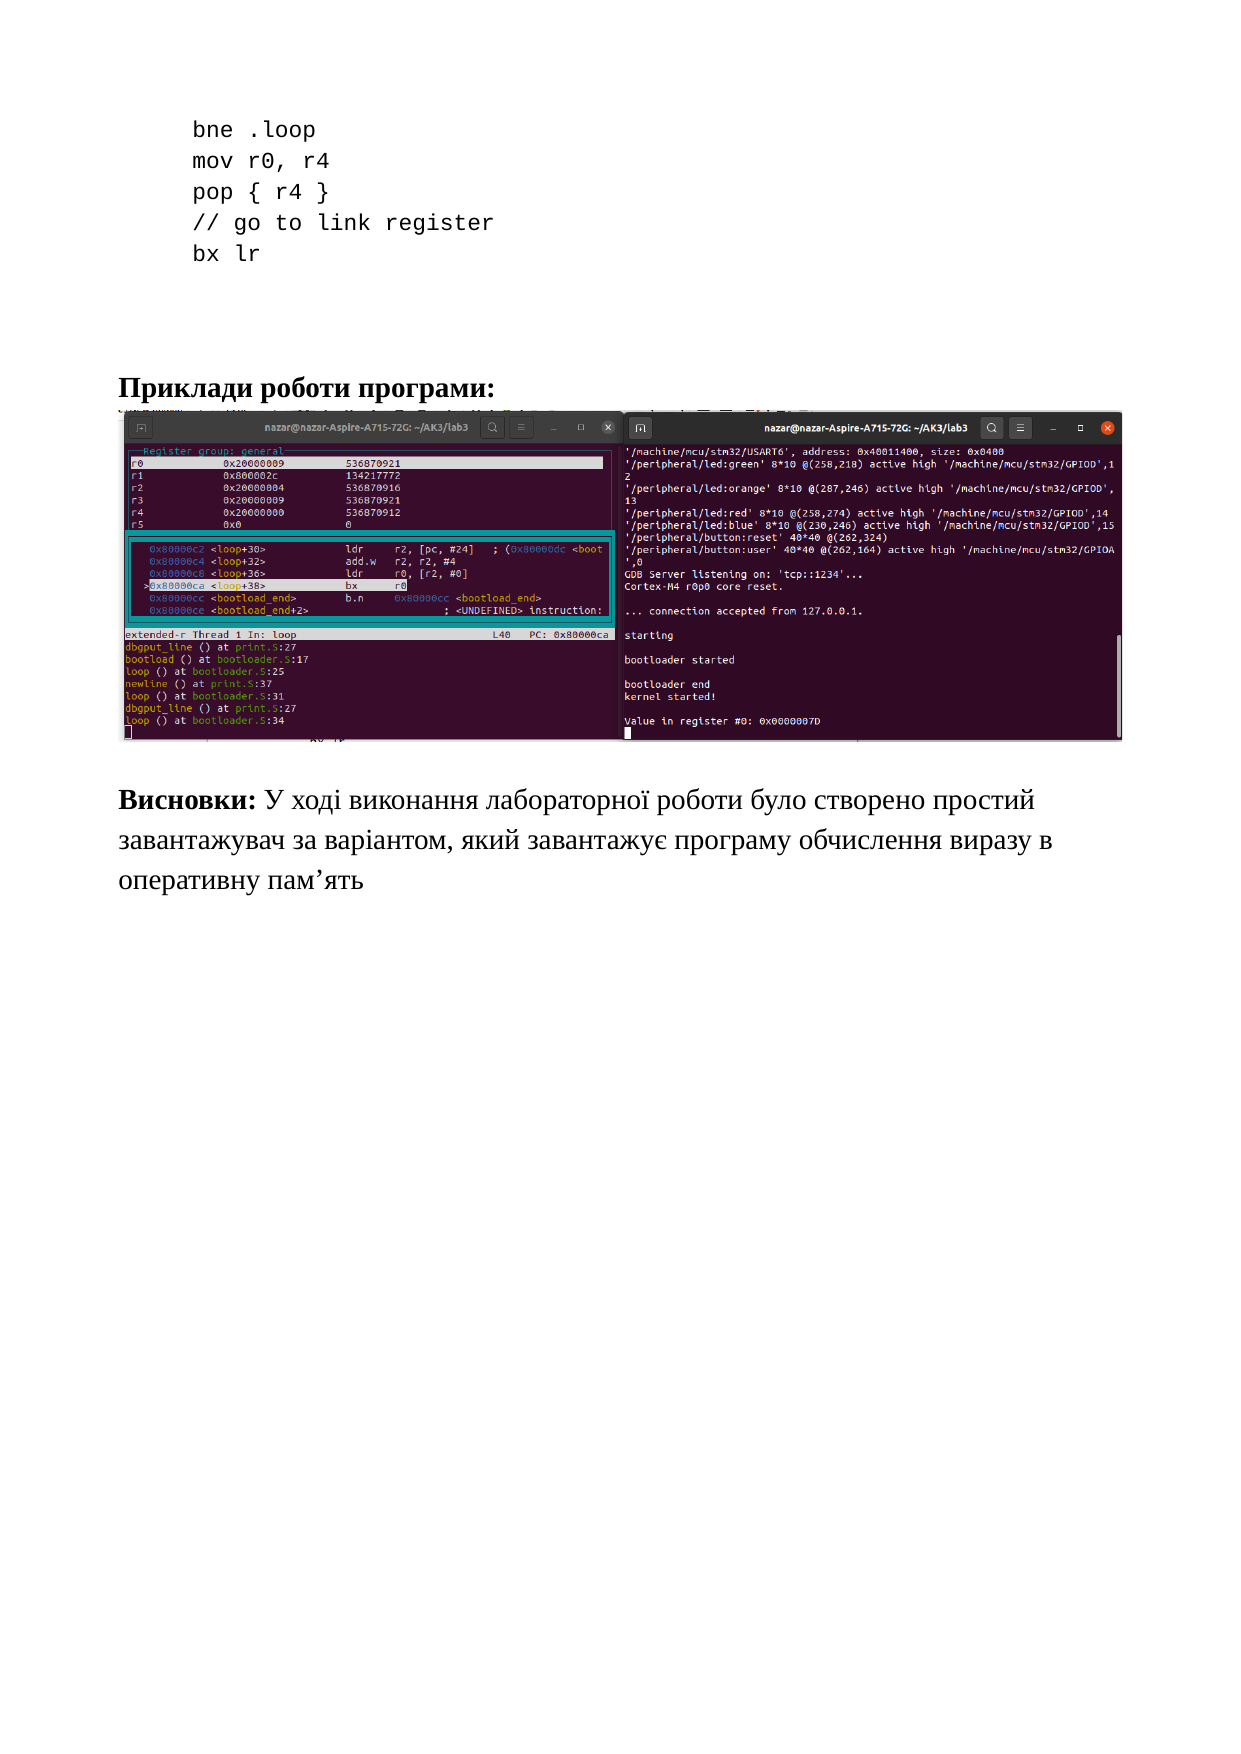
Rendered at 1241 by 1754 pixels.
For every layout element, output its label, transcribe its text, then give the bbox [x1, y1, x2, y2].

text bx lr [118, 242, 1122, 268]
text pop { r4 } [118, 180, 1122, 206]
text mov r0, r4 [118, 149, 1122, 175]
text bne .loop [118, 118, 1122, 144]
text Висновки: У ході виконання лабораторної роботи було створено простий завантажувач за варіантом, який завантажує програму обчислення виразу в оперативну пам’ять [118, 782, 1122, 896]
text // go to link register [118, 211, 1122, 237]
text Приклади роботи програми: [118, 370, 1122, 403]
